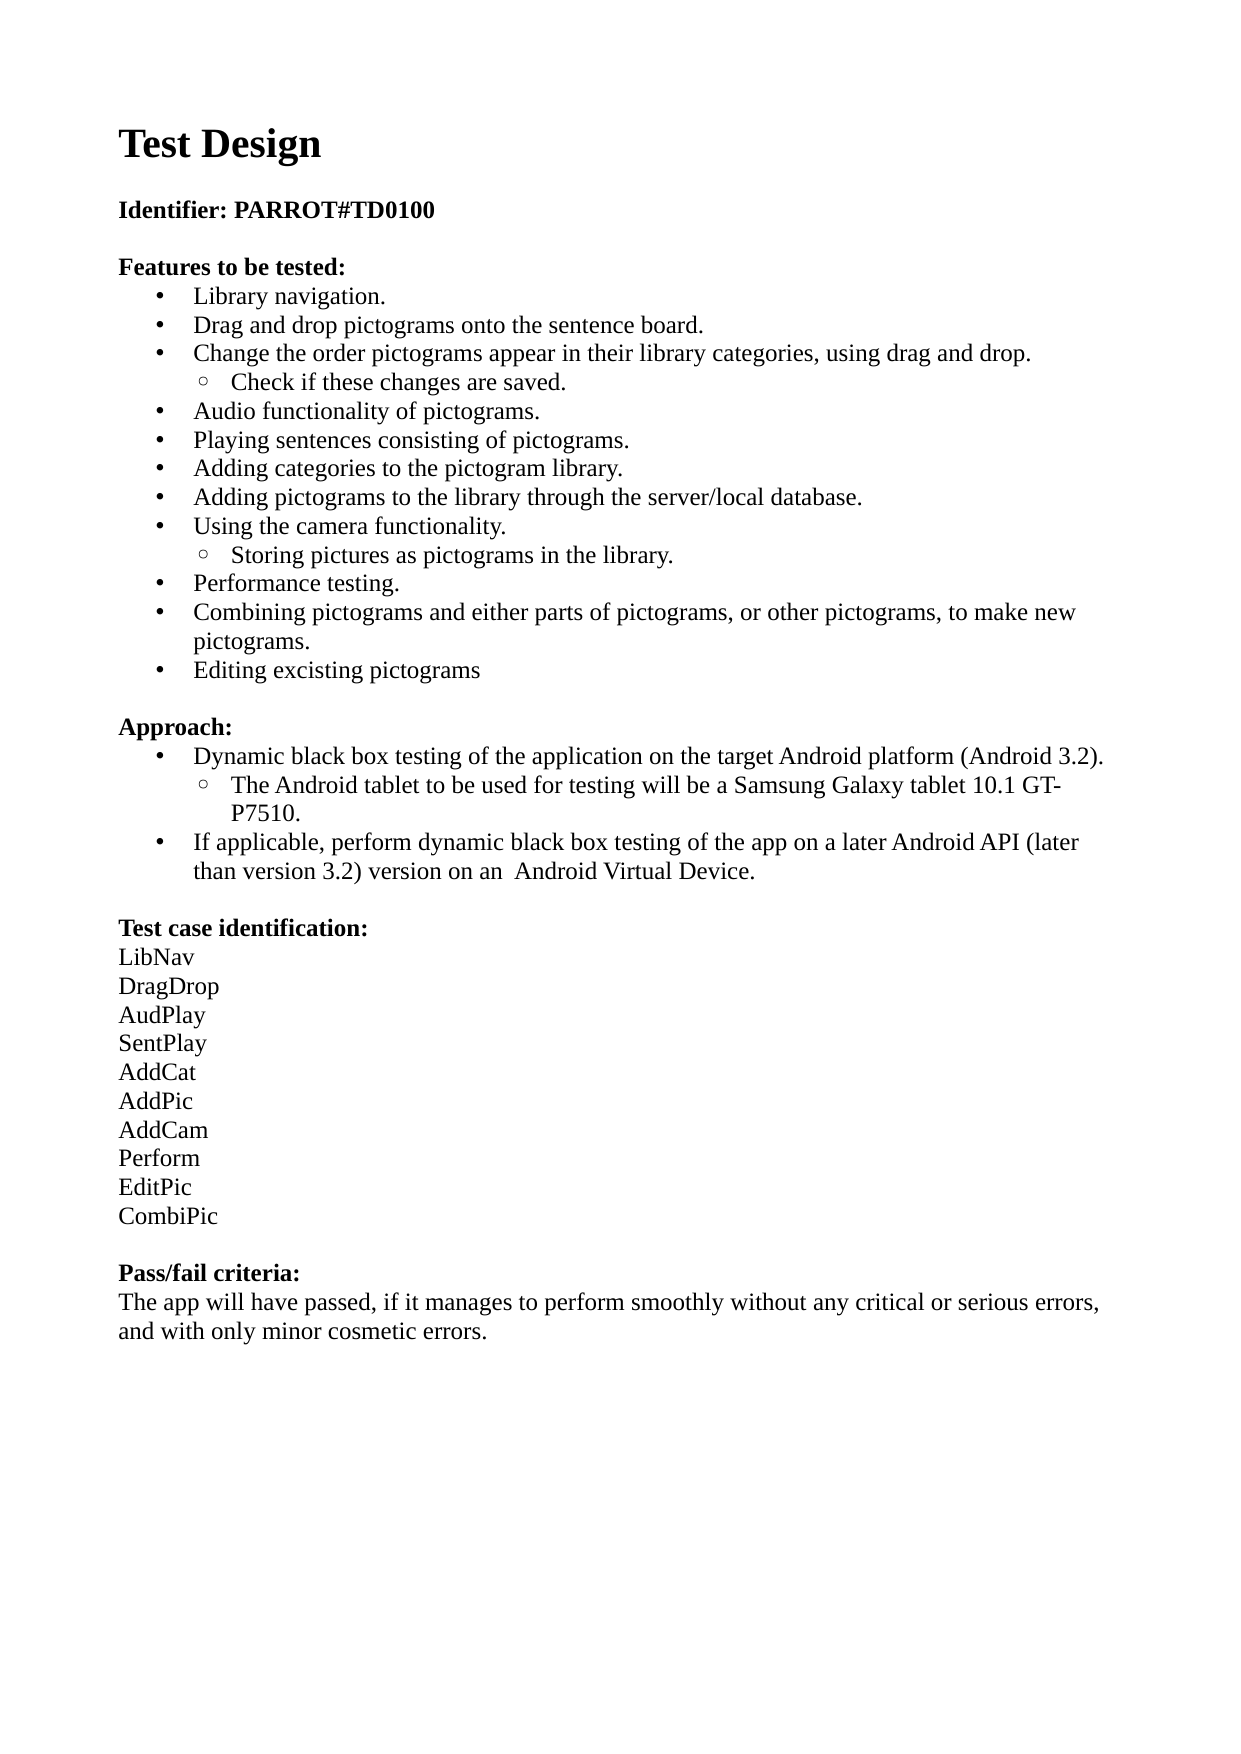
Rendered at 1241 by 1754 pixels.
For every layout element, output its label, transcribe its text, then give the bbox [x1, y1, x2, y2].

list Library navigation. [156, 281, 1122, 310]
text CombiPic [118, 1201, 1122, 1230]
text Features to be tested: [118, 252, 1122, 281]
text AddCam [118, 1115, 1122, 1143]
list Performance testing. [156, 568, 1122, 597]
text Test Design [118, 118, 1122, 166]
text EditPic [118, 1172, 1122, 1201]
text Test case identification: [118, 913, 1122, 942]
text Approach: [118, 712, 1122, 741]
list Using the camera functionality. [156, 511, 1122, 540]
list Change the order pictograms appear in their library categories, using drag and drop. [156, 338, 1122, 367]
list Dynamic black box testing of the application on the target Android platform (Android 3.2). [156, 741, 1122, 770]
text Pass/fail criteria: [118, 1258, 1122, 1287]
list Playing sentences consisting of pictograms. [156, 425, 1122, 453]
text AddPic [118, 1086, 1122, 1115]
list Editing excisting pictograms [156, 655, 1122, 683]
text AudPlay [118, 1000, 1122, 1028]
list If applicable, perform dynamic black box testing of the app on a later Android API (later than version 3.2) version on an Android Virtual Device. [156, 827, 1122, 885]
text AddCat [118, 1057, 1122, 1086]
text Identifier: PARROT#TD0100 [118, 195, 1122, 223]
text SentPlay [118, 1028, 1122, 1057]
text Perform [118, 1143, 1122, 1172]
list Adding categories to the pictogram library. [156, 453, 1122, 482]
list Adding pictograms to the library through the server/local database. [156, 482, 1122, 511]
list Drag and drop pictograms onto the sentence board. [156, 310, 1122, 338]
list Check if these changes are saved. [193, 367, 1122, 396]
text The app will have passed, if it manages to perform smoothly without any critical or serious errors, and with only minor cosmetic errors. [118, 1287, 1122, 1345]
text LibNav [118, 942, 1122, 971]
list The Android tablet to be used for testing will be a Samsung Galaxy tablet 10.1 GT-P7510. [193, 770, 1122, 827]
list Storing pictures as pictograms in the library. [193, 540, 1122, 568]
list Combining pictograms and either parts of pictograms, or other pictograms, to make new pictograms. [156, 597, 1122, 655]
text DragDrop [118, 971, 1122, 1000]
list Audio functionality of pictograms. [156, 396, 1122, 425]
